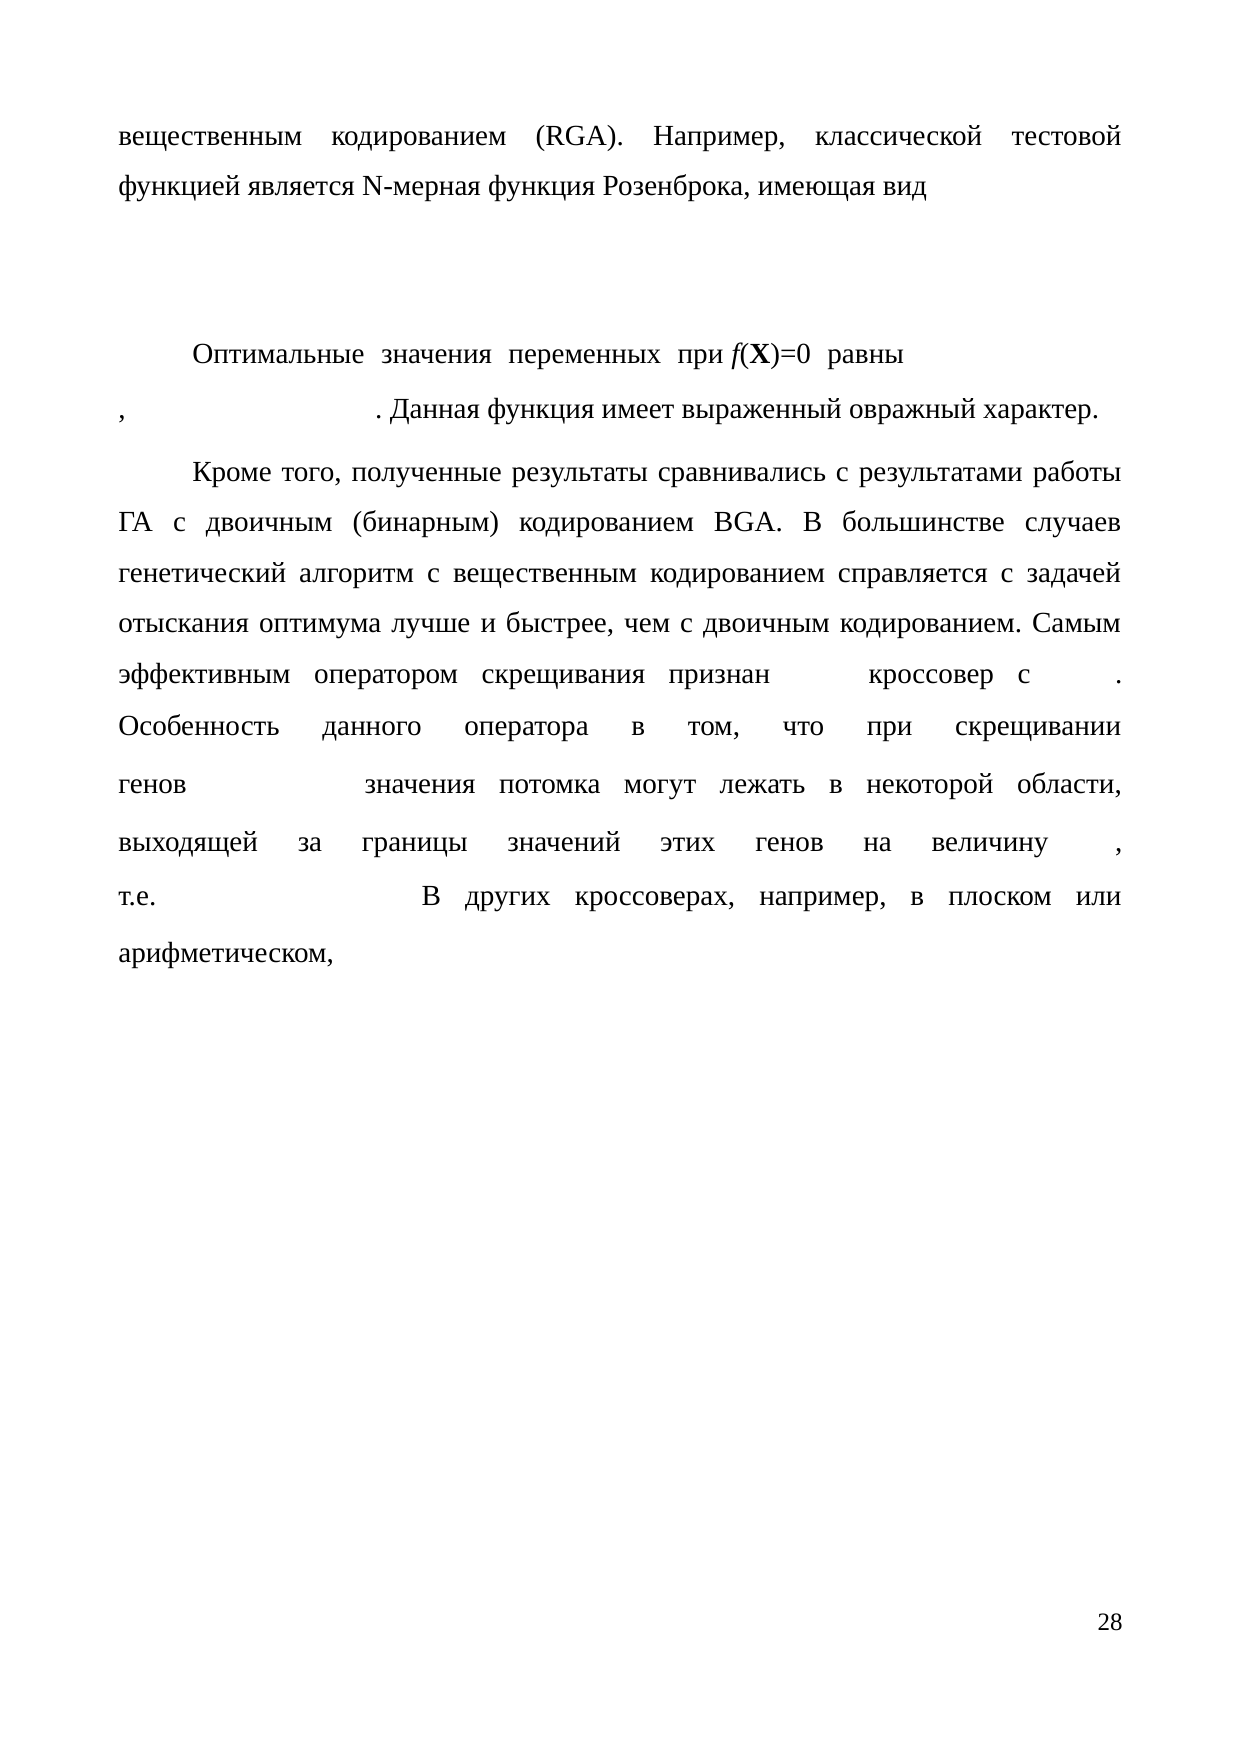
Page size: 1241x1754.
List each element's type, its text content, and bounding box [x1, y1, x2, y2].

text Кроме того, полученные результаты сравнивались с результатами работы ГА с двоичным (бинарным) кодированием BGA. В большинстве случаев генетический алгоритм с вещественным кодированием справляется с задачей отыскания оптимума лучше и быстрее, чем с двоичным кодированием. Самым эффективным оператором скрещивания признан кроссовер с. Особенность данного оператора в том, что при скрещивании генов значения потомка могут лежать в некоторой области, выходящей за границы значений этих генов на величину , т.е. В других кроссоверах, например, в плоском или арифметическом, [118, 454, 1122, 972]
text вещественным кодированием (RGA). Например, классической тестовой функцией является N-мерная функция Розенброка, имеющая вид [118, 118, 1122, 202]
text Оптимальные значения переменных при f(X)=0 равны , . Данная функция имеет выраженный овражный характер. [118, 332, 1122, 425]
